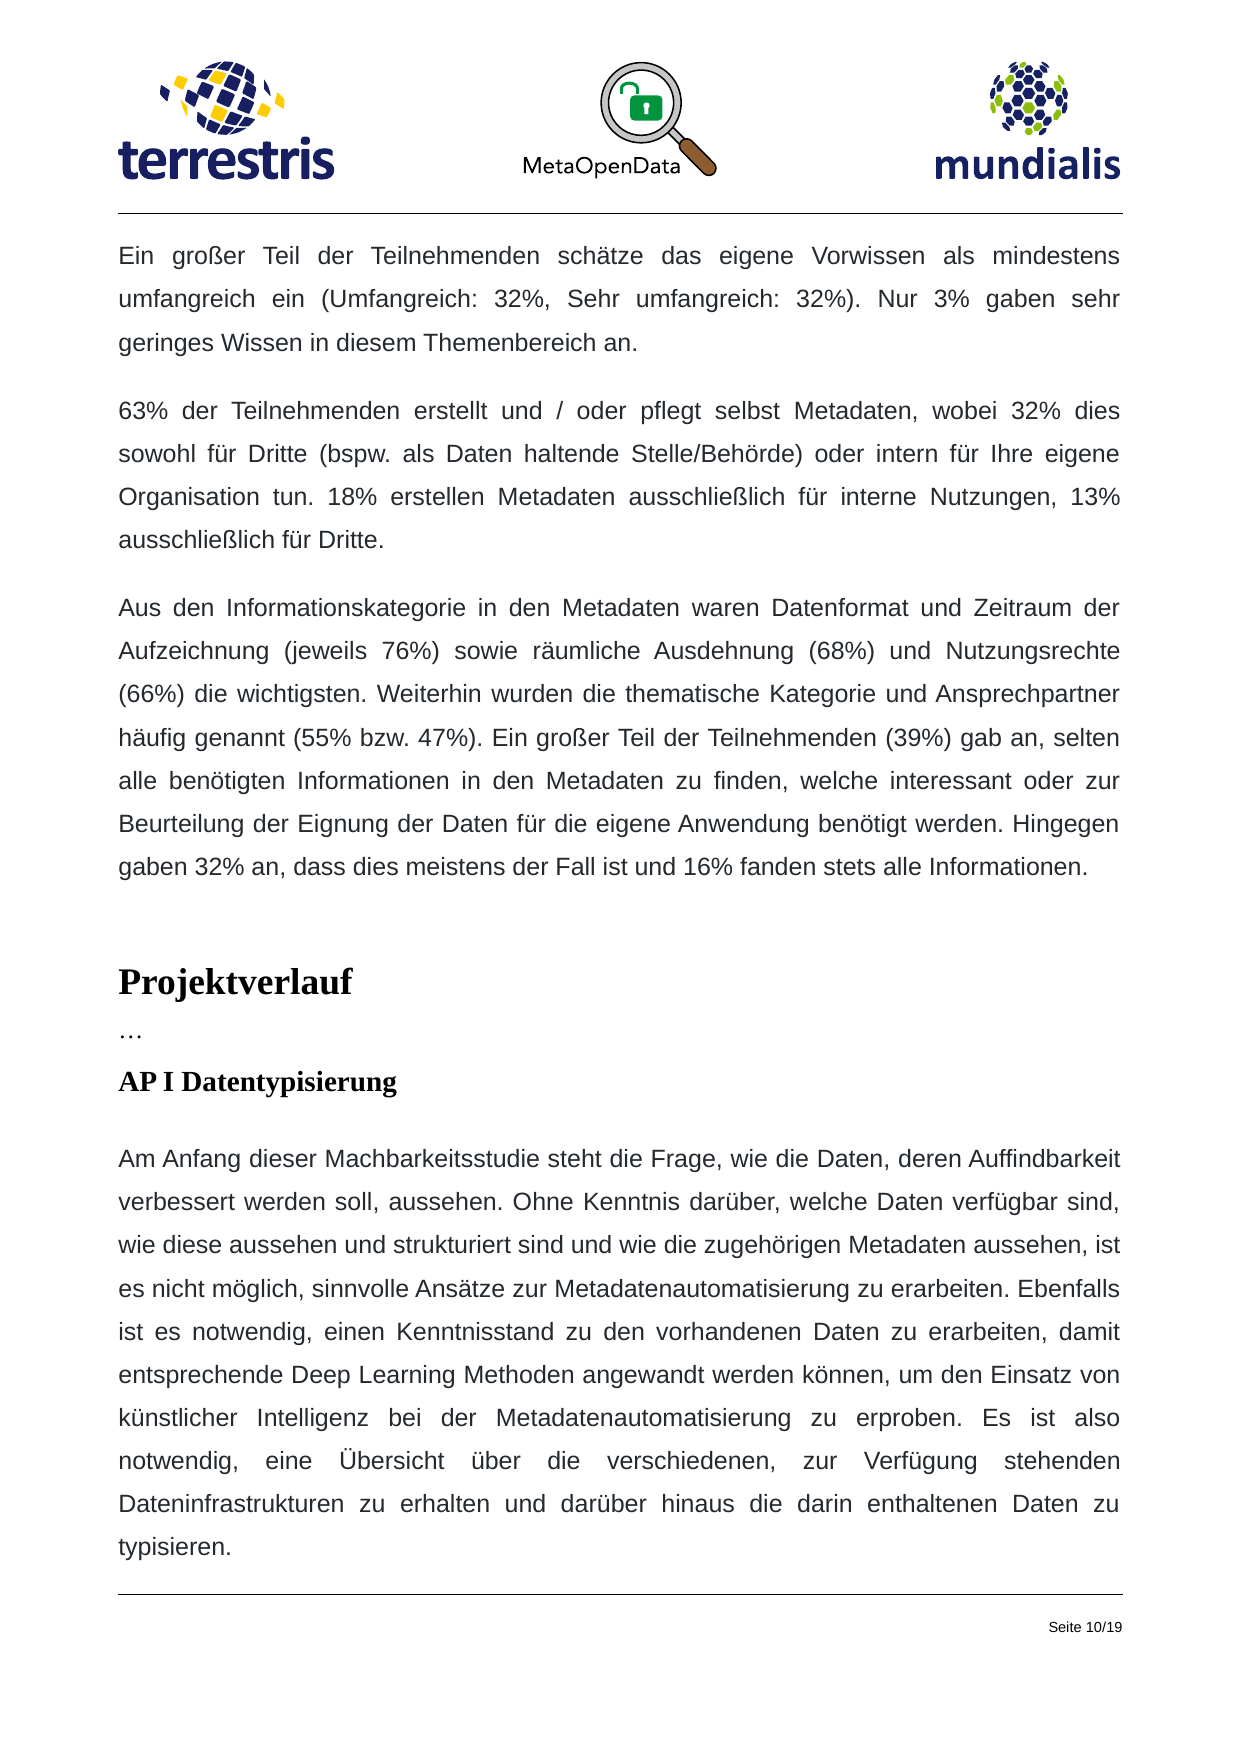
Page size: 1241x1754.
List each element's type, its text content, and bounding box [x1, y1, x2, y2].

text Am Anfang dieser Machbarkeitsstudie steht die Frage, wie die Daten, deren Auffindbarkeit verbessert werden soll, aussehen. Ohne Kenntnis darüber, welche Daten verfügbar sind, wie diese aussehen und strukturiert sind und wie die zugehörigen Metadaten aussehen, ist es nicht möglich, sinnvolle Ansätze zur Metadatenautomatisierung zu erarbeiten. Ebenfalls ist es notwendig, einen Kenntnisstand zu den vorhandenen Daten zu erarbeiten, damit entsprechende Deep Learning Methoden angewandt werden können, um den Einsatz von künstlicher Intelligenz bei der Metadatenautomatisierung zu erproben. Es ist also notwendig, eine Übersicht über die verschiedenen, zur Verfügung stehenden Dateninfrastrukturen zu erhalten und darüber hinaus die darin enthaltenen Daten zu typisieren. [118, 1144, 1122, 1561]
text Ein großer Teil der Teilnehmenden schätze das eigene Vorwissen als mindestens umfangreich ein (Umfangreich: 32%, Sehr umfangreich: 32%). Nur 3% gaben sehr geringes Wissen in diesem Themenbereich an. [118, 241, 1122, 356]
subtitle AP I Datentypisierung [118, 1064, 1122, 1097]
text 63% der Teilnehmenden erstellt und / oder pflegt selbst Metadaten, wobei 32% dies sowohl für Dritte (bspw. als Daten haltende Stelle/Behörde) oder intern für Ihre eigene Organisation tun. 18% erstellen Metadaten ausschließlich für interne Nutzungen, 13% ausschließlich für Dritte. [118, 396, 1122, 554]
text … [118, 1015, 1122, 1043]
text Aus den Informationskategorie in den Metadaten waren Datenformat und Zeitraum der Aufzeichnung (jeweils 76%) sowie räumliche Ausdehnung (68%) und Nutzungsrechte (66%) die wichtigsten. Weiterhin wurden die thematische Kategorie und Ansprechpartner häufig genannt (55% bzw. 47%). Ein großer Teil der Teilnehmenden (39%) gab an, selten alle benötigten Informationen in den Metadaten zu finden, welche interessant oder zur Beurteilung der Eignung der Daten für die eigene Anwendung benötigt werden. Hingegen gaben 32% an, dass dies meistens der Fall ist und 16% fanden stets alle Informationen. [118, 593, 1122, 881]
subtitle Projektverlauf [118, 959, 1122, 1002]
